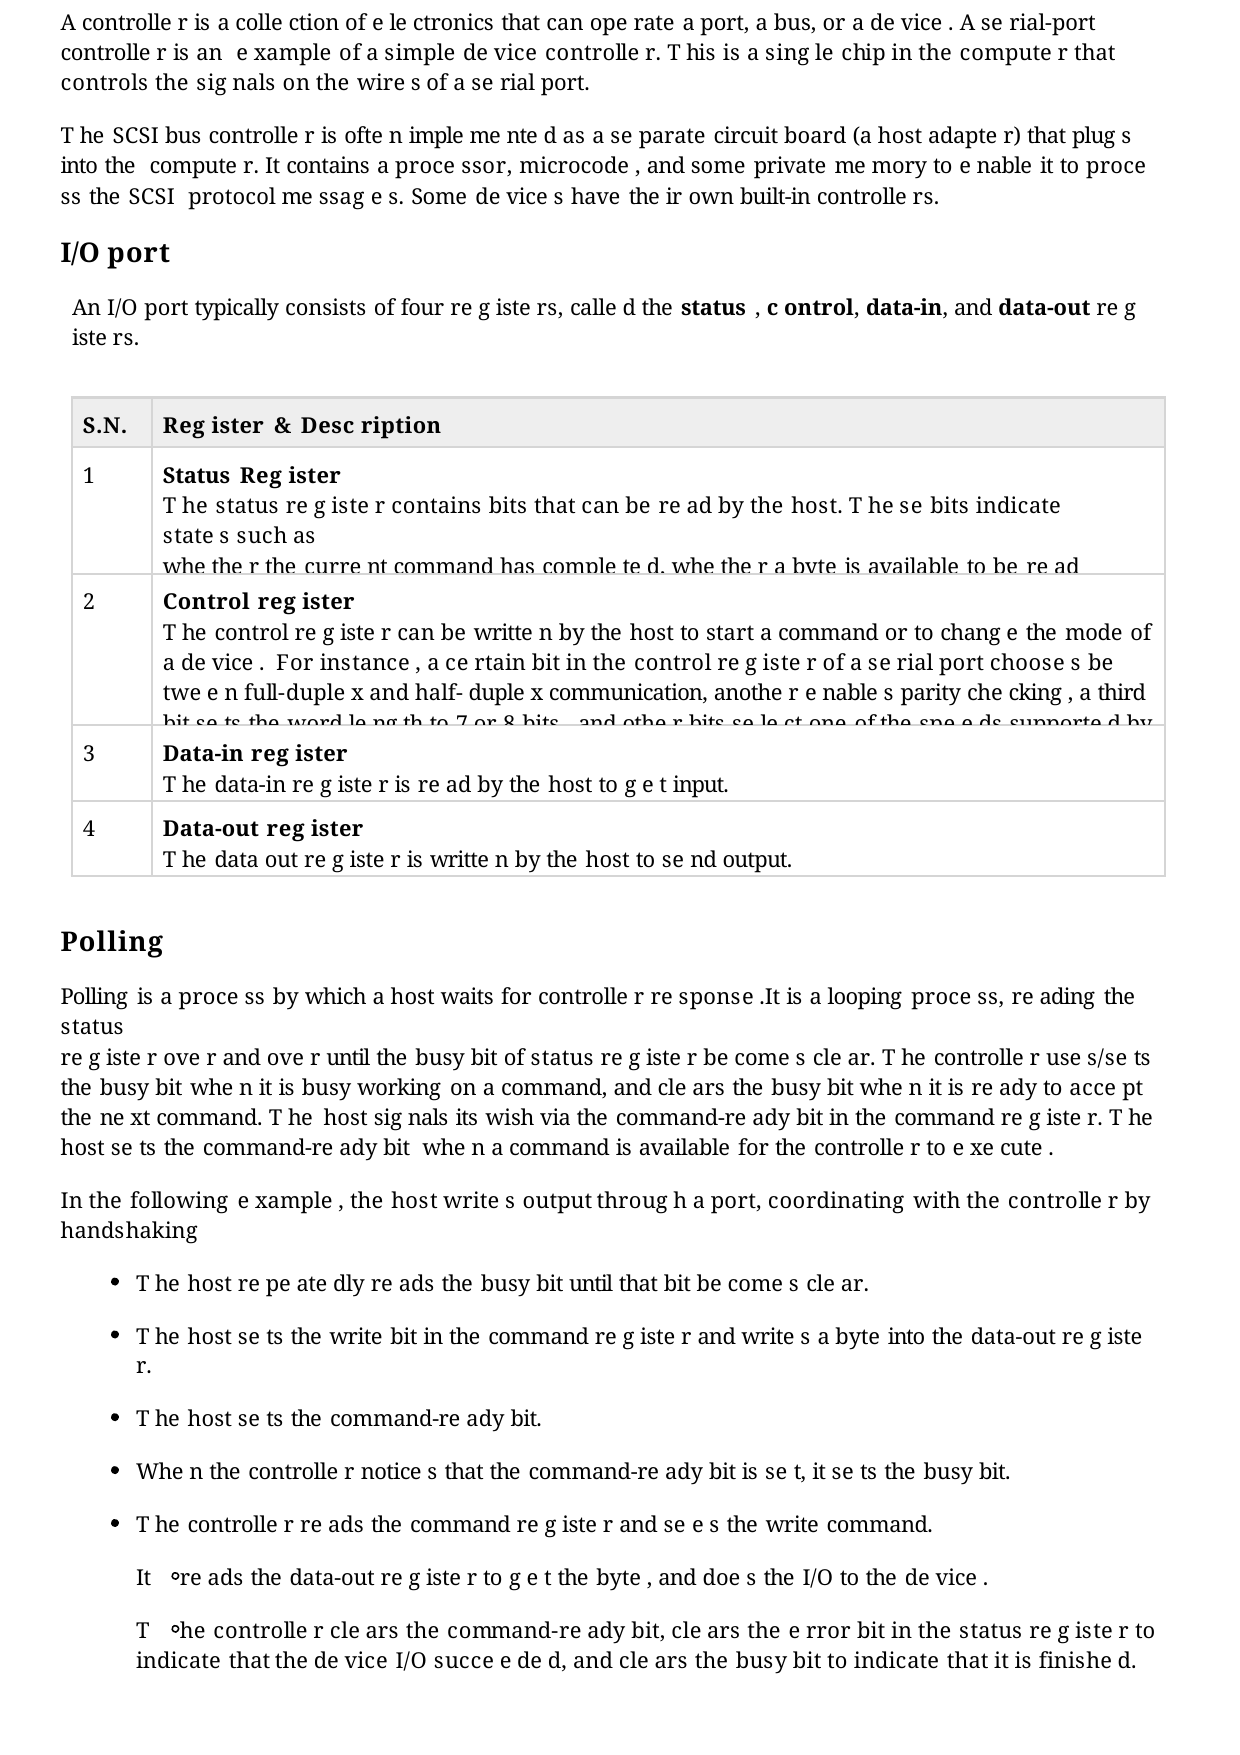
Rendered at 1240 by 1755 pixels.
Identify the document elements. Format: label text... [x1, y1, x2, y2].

text In the following e xample , the host write s output throug h a port, coordinating with the controlle r by handshaking [60, 1185, 1155, 1245]
text Whe n the controlle r notice s that the command-re ady bit is se t, it se ts the busy bit. [136, 1456, 1155, 1486]
table_cell Control reg ister T he control re g iste r can be writte n by the host to start a command or to chang e the mode of a de vice . For instance , a ce rtain bit in the control re g iste r of a se rial port choose s be twe e n full-duple x and half- duple x communication, anothe r e nable s parity che cking , a third bit se ts the word le ng th to 7 or 8 bits, and othe r bits se le ct one of the spe e ds supporte d by the se rial port. [153, 575, 1164, 724]
table_cell 3 [73, 726, 151, 799]
table_header Reg ister & Desc ription [153, 399, 1164, 446]
subtitle Polling [60, 922, 1155, 959]
text A controlle r is a colle ction of e le ctronics that can ope rate a port, a bus, or a de vice . A se rial-port controlle r is an e xample of a simple de vice controlle r. T his is a sing le chip in the compute r that controls the sig nals on the wire s of a se rial port. [60, 7, 1148, 97]
text re g iste r ove r and ove r until the busy bit of status re g iste r be come s cle ar. T he controlle r use s/se ts the busy bit whe n it is busy working on a command, and cle ars the busy bit whe n it is re ady to acce pt the ne xt command. T he host sig nals its wish via the command-re ady bit in the command re g iste r. T he host se ts the command-re ady bit whe n a command is available for the controlle r to e xe cute . [60, 1041, 1155, 1162]
table_cell 4 [73, 802, 151, 875]
text T he SCSI bus controlle r is ofte n imple me nte d as a se parate circuit board (a host adapte r) that plug s into the compute r. It contains a proce ssor, microcode , and some private me mory to e nable it to proce ss the SCSI protocol me ssag e s. Some de vice s have the ir own built-in controlle rs. [60, 120, 1155, 210]
table_header S.N. [73, 399, 151, 446]
text An I/O port typically consists of four re g iste rs, calle d the status , c ontrol, data-in, and data-out re g iste rs. [72, 292, 1155, 352]
text T he controlle r re ads the command re g iste r and se e s the write command. [136, 1509, 1155, 1539]
subtitle I/O port [60, 233, 1155, 270]
text T he host se ts the write bit in the command re g iste r and write s a byte into the data-out re g iste r. [136, 1321, 1155, 1380]
text Polling is a proce ss by which a host waits for controlle r re sponse .It is a looping proce ss, re ading the status [60, 981, 1155, 1041]
table_cell 2 [73, 575, 151, 724]
text T he host se ts the command-re ady bit. [136, 1403, 1155, 1433]
text T he controlle r cle ars the command-re ady bit, cle ars the e rror bit in the status re g iste r to indicate that the de vice I/O succe e de d, and cle ars the busy bit to indicate that it is finishe d. [136, 1615, 1155, 1675]
table_cell Data-in reg ister T he data-in re g iste r is re ad by the host to g e t input. [153, 726, 1164, 799]
table_cell 1 [73, 448, 151, 572]
text It re ads the data-out re g iste r to g e t the byte , and doe s the I/O to the de vice . [136, 1562, 1155, 1592]
table_cell Data-out reg ister T he data out re g iste r is writte n by the host to se nd output. [153, 802, 1164, 875]
table_cell Status Reg ister T he status re g iste r contains bits that can be re ad by the host. T he se bits indicate state s such as whe the r the curre nt command has comple te d, whe the r a byte is available to be re ad from the data-in re g iste r, and whe the r the re has be e n a de vice e rror. [153, 448, 1164, 572]
text T he host re pe ate dly re ads the busy bit until that bit be come s cle ar. [136, 1268, 1155, 1298]
